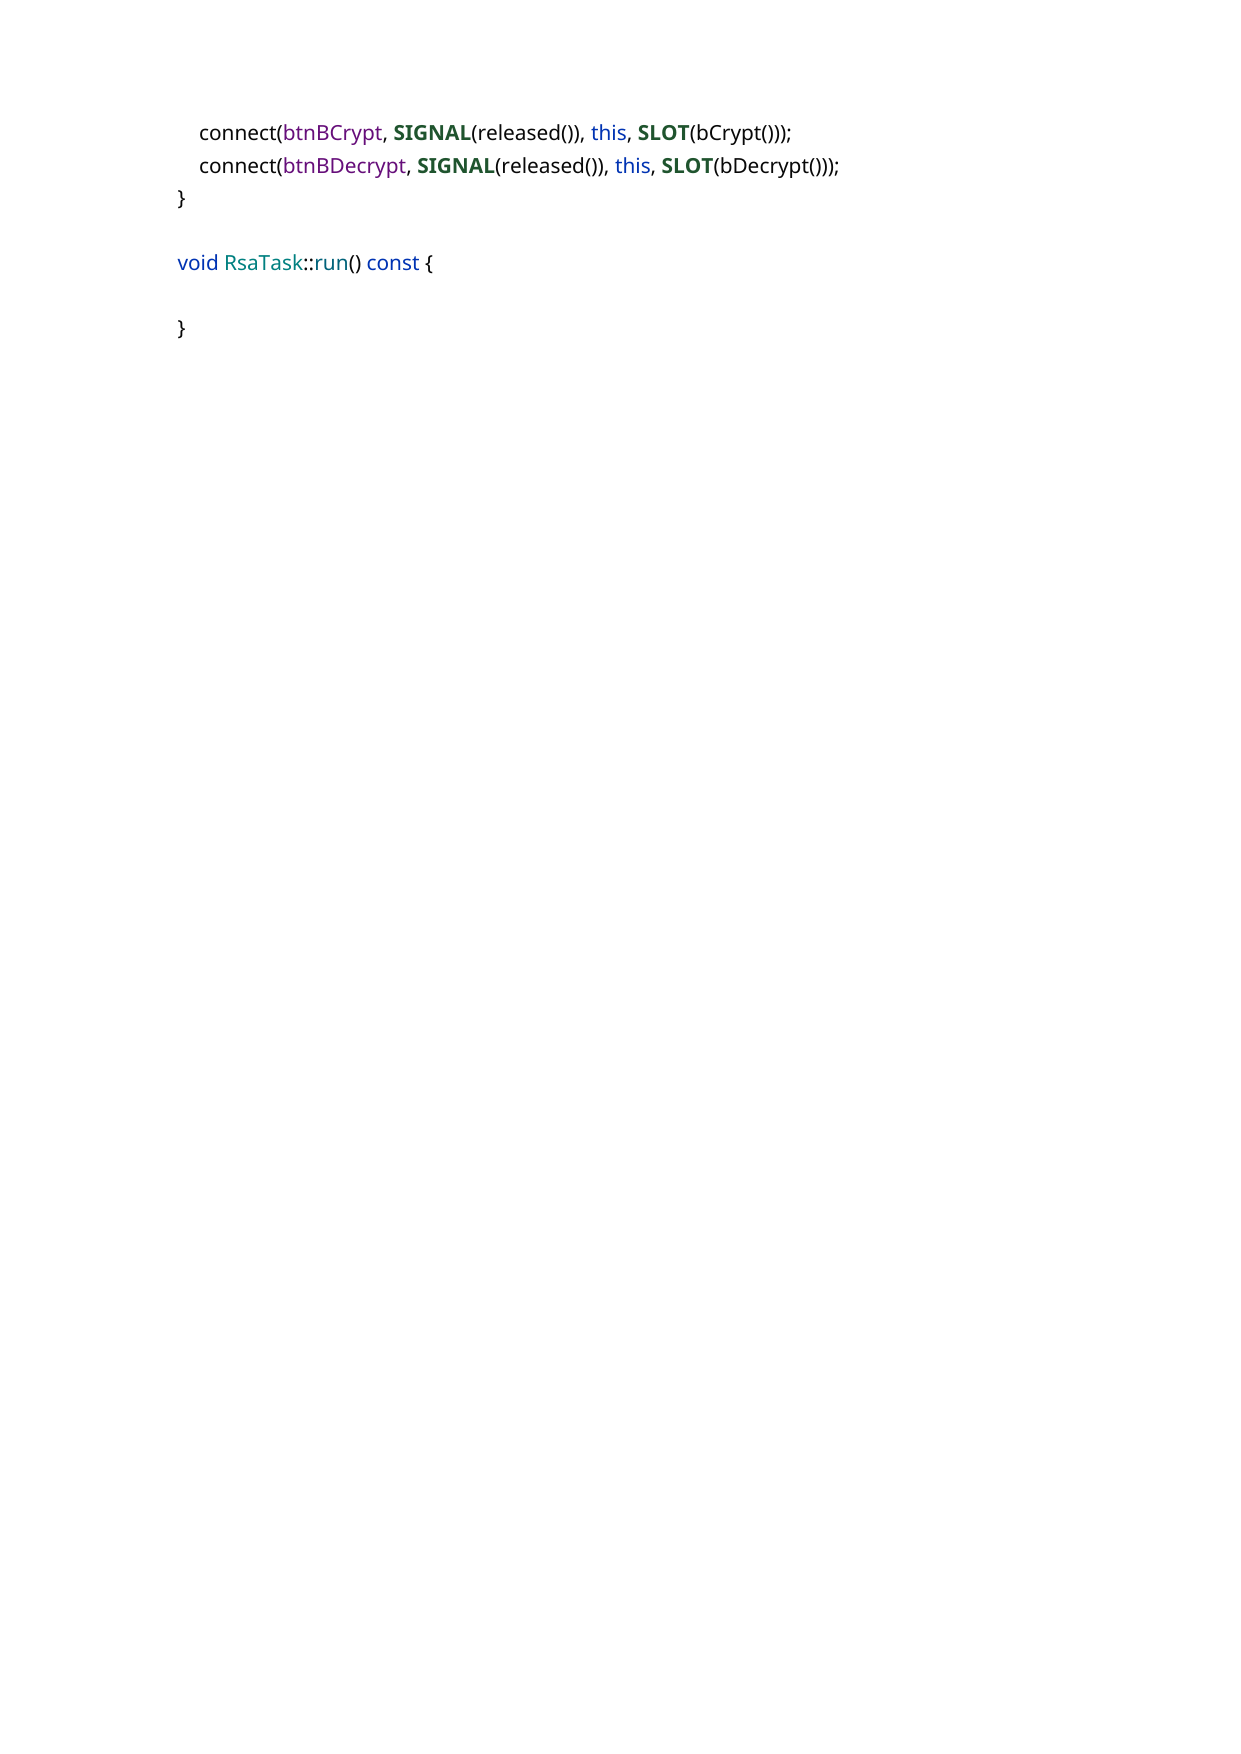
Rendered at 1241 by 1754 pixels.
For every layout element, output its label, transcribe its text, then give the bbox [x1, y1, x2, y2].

text connect(btnBCrypt, SIGNAL(released()), this, SLOT(bCrypt())); connect(btnBDecrypt, SIGNAL(released()), this, SLOT(bDecrypt())); } void RsaTask::run() const { } [177, 118, 1152, 341]
